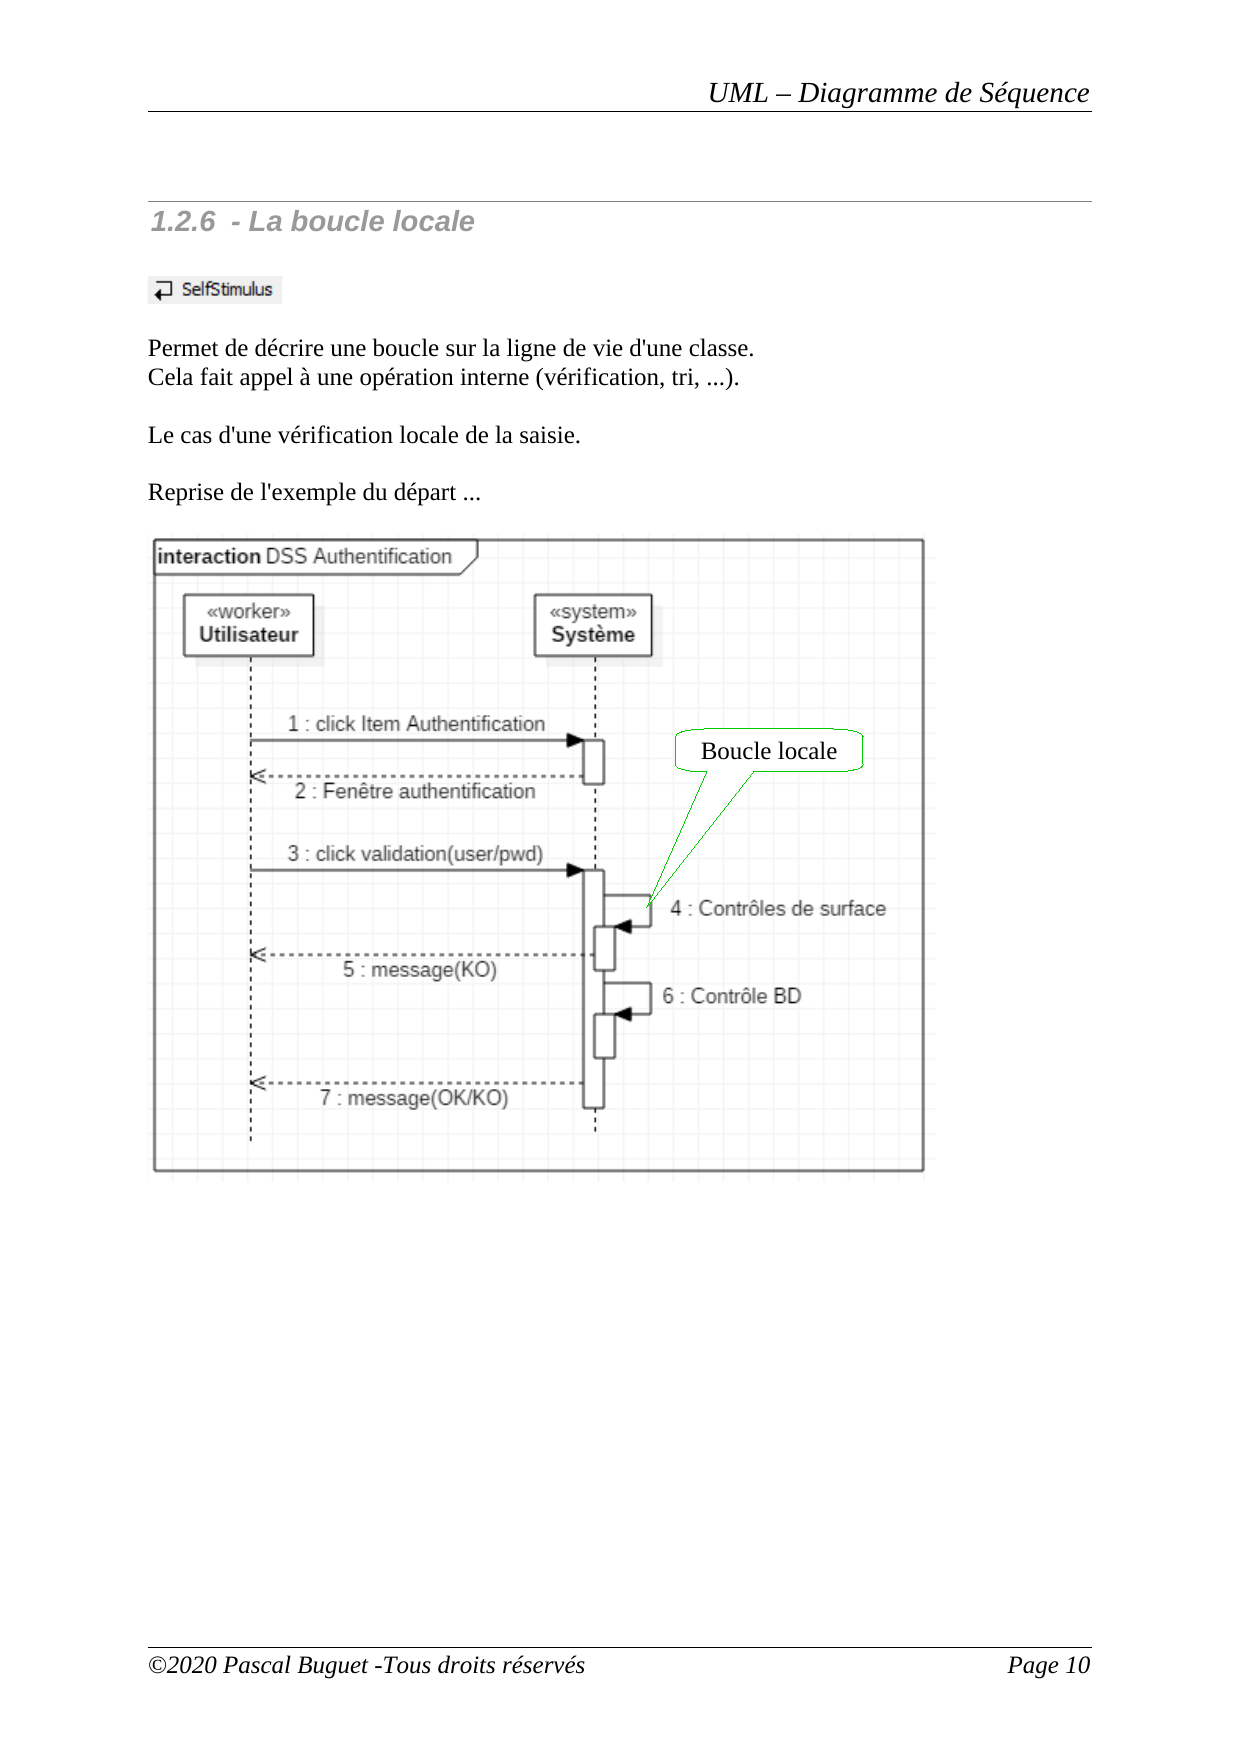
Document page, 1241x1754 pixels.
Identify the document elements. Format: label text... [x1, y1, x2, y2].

picture [147, 276, 283, 304]
text Cela fait appel à une opération interne (vérification, tri, ...). [148, 362, 1092, 391]
text Permet de décrire une boucle sur la ligne de vie d'une classe. [148, 333, 1092, 362]
picture [147, 534, 936, 1182]
text Reprise de l'exemple du départ ... [148, 477, 1092, 506]
subtitle - La boucle locale [148, 202, 1092, 241]
text Le cas d'une vérification locale de la saisie. [148, 420, 1092, 448]
